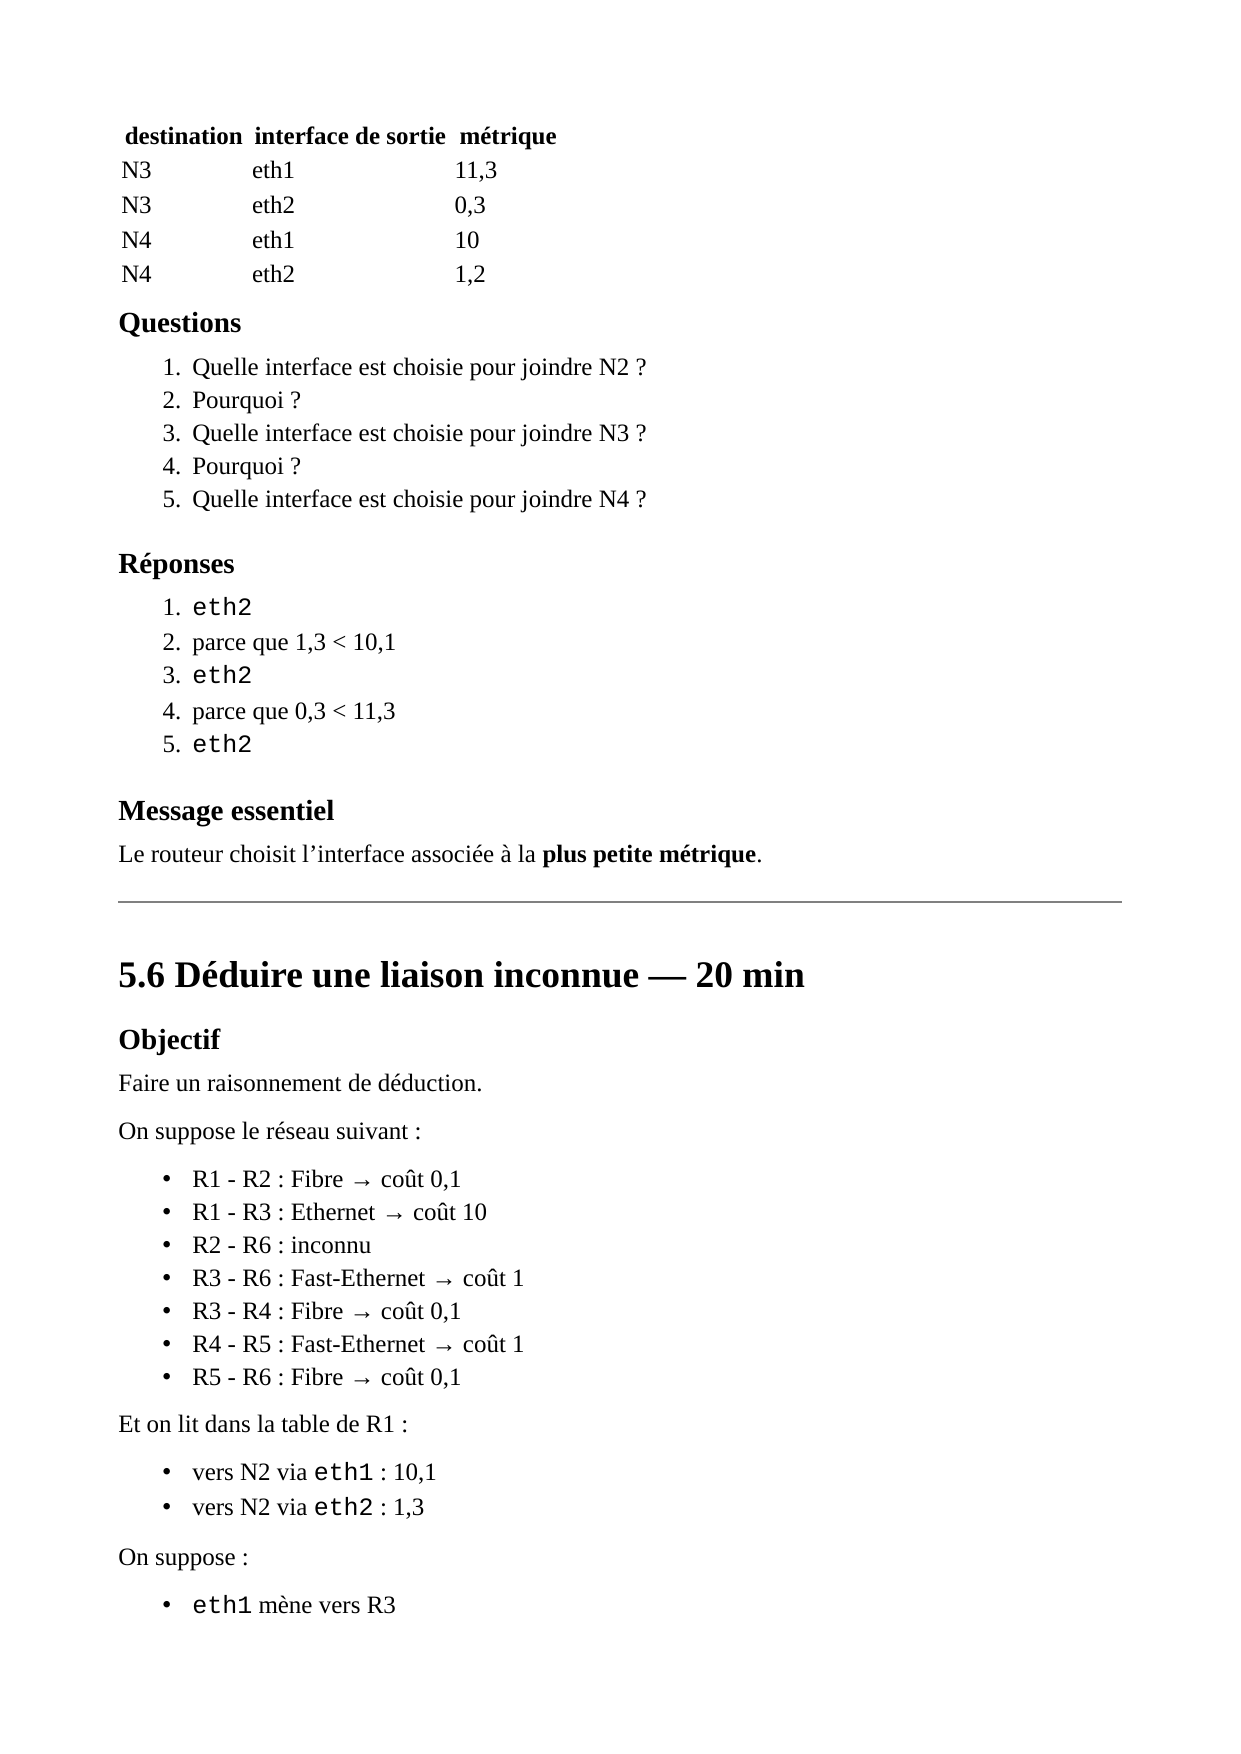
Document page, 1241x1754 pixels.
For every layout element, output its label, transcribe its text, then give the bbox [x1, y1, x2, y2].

table_cell 10 [451, 222, 564, 256]
list Pourquoi ? [162, 451, 1122, 479]
list vers N2 via eth2 : 1,3 [162, 1492, 1122, 1523]
list R2 - R6 : inconnu [162, 1230, 1122, 1258]
table_cell eth1 [249, 222, 451, 256]
table_cell 1,2 [451, 256, 564, 291]
list vers N2 via eth1 : 10,1 [162, 1457, 1122, 1488]
table_cell N3 [118, 153, 249, 187]
table_header destination [118, 118, 249, 153]
table_cell 11,3 [451, 153, 564, 187]
table_header métrique [451, 118, 564, 153]
subtitle Questions [118, 306, 1122, 339]
list eth2 [162, 592, 1122, 623]
list eth1 mène vers R3 [162, 1590, 1122, 1621]
subtitle Réponses [118, 546, 1122, 579]
subtitle 5.6 Déduire une liaison inconnue — 20 min [118, 952, 1122, 995]
list Pourquoi ? [162, 385, 1122, 413]
text Le routeur choisit l’interface associée à la plus petite métrique. [118, 839, 1122, 868]
list eth2 [162, 660, 1122, 691]
table_cell eth2 [249, 256, 451, 291]
subtitle Message essentiel [118, 793, 1122, 827]
table_cell eth2 [249, 187, 451, 222]
table_cell N4 [118, 256, 249, 291]
list parce que 1,3 < 10,1 [162, 627, 1122, 656]
table_cell N3 [118, 187, 249, 222]
list R3 - R6 : Fast-Ethernet → coût 1 [162, 1263, 1122, 1291]
list R1 - R2 : Fibre → coût 0,1 [162, 1164, 1122, 1192]
text On suppose le réseau suivant : [118, 1116, 1122, 1145]
table_header interface de sortie [249, 118, 451, 153]
list Quelle interface est choisie pour joindre N2 ? [162, 352, 1122, 380]
list R5 - R6 : Fibre → coût 0,1 [162, 1362, 1122, 1391]
list R4 - R5 : Fast-Ethernet → coût 1 [162, 1329, 1122, 1357]
list Quelle interface est choisie pour joindre N4 ? [162, 484, 1122, 512]
subtitle Objectif [118, 1022, 1122, 1056]
table_cell 0,3 [451, 187, 564, 222]
list eth2 [162, 729, 1122, 760]
list Quelle interface est choisie pour joindre N3 ? [162, 418, 1122, 446]
text Faire un raisonnement de déduction. [118, 1068, 1122, 1097]
text Et on lit dans la table de R1 : [118, 1409, 1122, 1438]
list R3 - R4 : Fibre → coût 0,1 [162, 1296, 1122, 1324]
table_cell N4 [118, 222, 249, 256]
text On suppose : [118, 1542, 1122, 1571]
table_cell eth1 [249, 153, 451, 187]
list parce que 0,3 < 11,3 [162, 696, 1122, 724]
list R1 - R3 : Ethernet → coût 10 [162, 1197, 1122, 1225]
